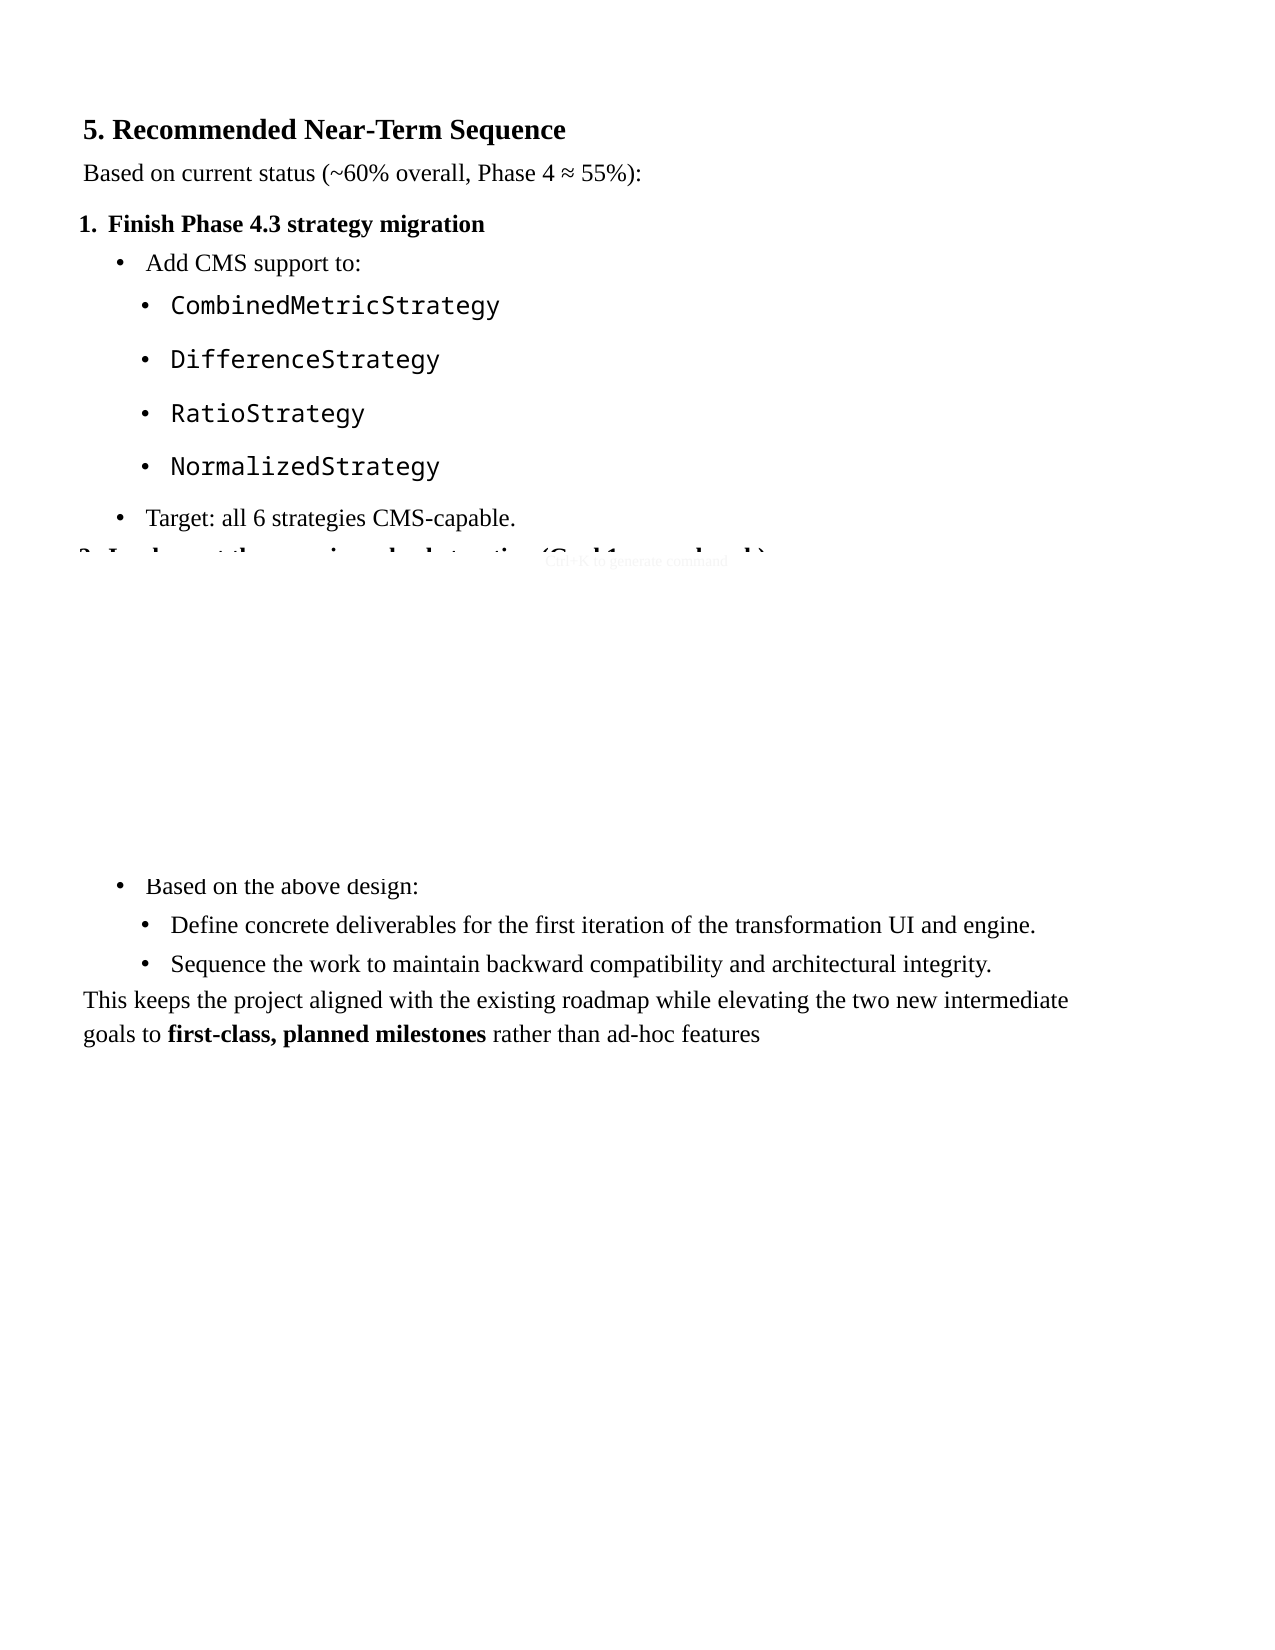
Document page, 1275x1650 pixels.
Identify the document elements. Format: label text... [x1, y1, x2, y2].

text This keeps the project aligned with the existing roadmap while elevating the two new intermediate goals to first‑class, planned milestones rather than ad‑hoc features [83, 986, 1223, 1047]
list Implement the generic cycle abstraction (Goal 1 groundwork) [83, 542, 1223, 552]
list RatioStrategy [145, 395, 1223, 429]
subtitle 5. Recommended Near‑Term Sequence [83, 112, 1223, 146]
list Based on the above design: [120, 879, 1223, 900]
text Ctrl+K to generate command [0, 552, 1270, 570]
text Based on current status (~60% overall, Phase 4 ≈ 55%): [83, 158, 1223, 187]
list Finish Phase 4.3 strategy migration [83, 209, 1223, 238]
list NormalizedStrategy [145, 449, 1223, 483]
list CombinedMetricStrategy [145, 287, 1223, 322]
list Sequence the work to maintain backward compatibility and architectural integrity. [145, 949, 1223, 978]
list DifferenceStrategy [145, 341, 1223, 375]
list Define concrete deliverables for the first iteration of the transformation UI and engine. [145, 910, 1223, 939]
list Add CMS support to: [120, 248, 1223, 277]
list Target: all 6 strategies CMS‑capable. [120, 503, 1223, 532]
